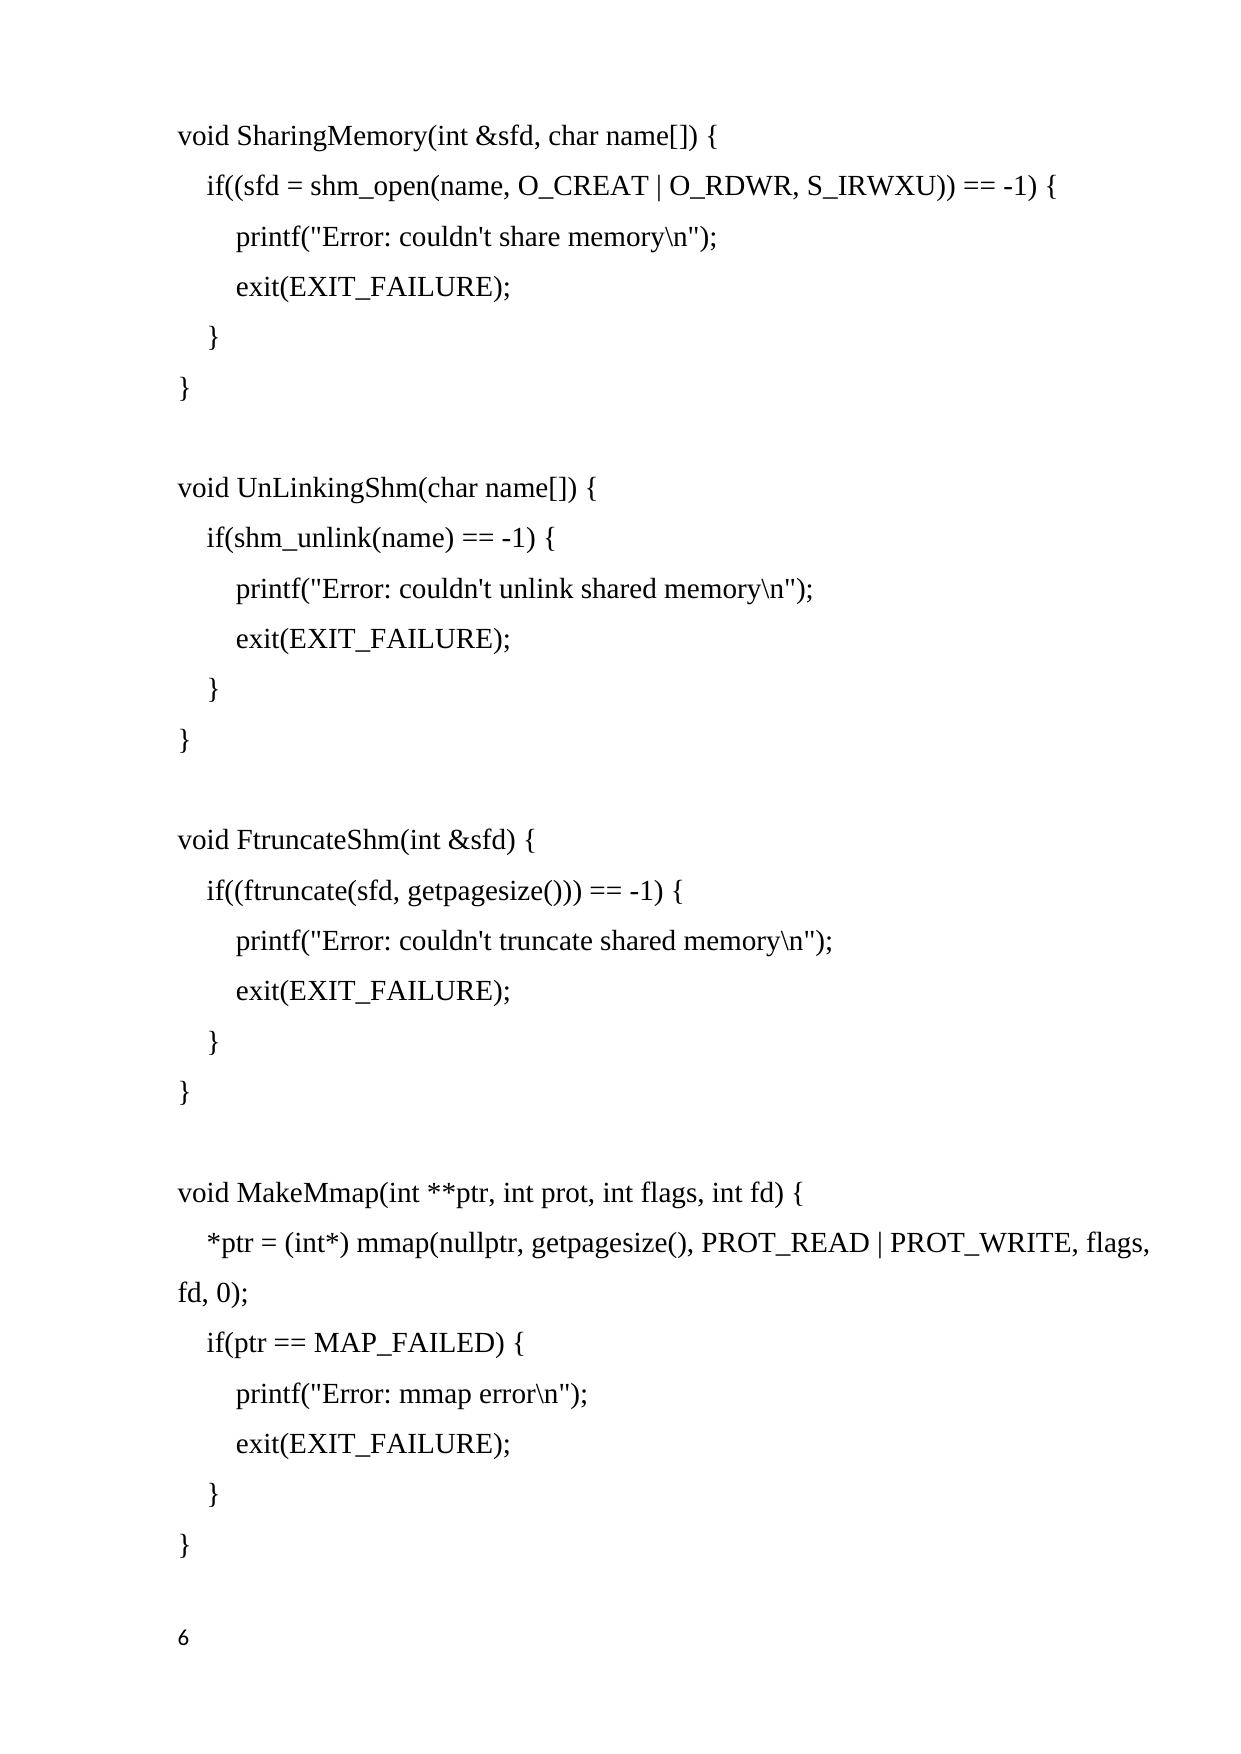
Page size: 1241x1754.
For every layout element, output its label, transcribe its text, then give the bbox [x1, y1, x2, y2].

text } [177, 319, 1152, 353]
text printf("Error: mmap error\n"); [177, 1376, 1152, 1409]
text if((ftruncate(sfd, getpagesize())) == -1) { [177, 873, 1152, 906]
text } [177, 722, 1152, 755]
text } [177, 1477, 1152, 1510]
text exit(EXIT_FAILURE); [177, 973, 1152, 1007]
text } [177, 1024, 1152, 1057]
text } [177, 672, 1152, 705]
text void SharingMemory(int &sfd, char name[]) { [177, 118, 1152, 152]
text *ptr = (int*) mmap(nullptr, getpagesize(), PROT_READ | PROT_WRITE, flags, fd, 0); [177, 1225, 1152, 1309]
text exit(EXIT_FAILURE); [177, 621, 1152, 655]
text } [177, 1527, 1152, 1560]
text printf("Error: couldn't truncate shared memory\n"); [177, 923, 1152, 957]
text void FtruncateShm(int &sfd) { [177, 822, 1152, 856]
text if(ptr == MAP_FAILED) { [177, 1326, 1152, 1359]
text if(shm_unlink(name) == -1) { [177, 521, 1152, 554]
text } [177, 1074, 1152, 1108]
text } [177, 370, 1152, 403]
text void MakeMmap(int **ptr, int prot, int flags, int fd) { [177, 1175, 1152, 1208]
text exit(EXIT_FAILURE); [177, 1426, 1152, 1460]
text printf("Error: couldn't unlink shared memory\n"); [177, 571, 1152, 604]
text printf("Error: couldn't share memory\n"); [177, 219, 1152, 252]
text void UnLinkingShm(char name[]) { [177, 470, 1152, 504]
text exit(EXIT_FAILURE); [177, 269, 1152, 303]
text if((sfd = shm_open(name, O_CREAT | O_RDWR, S_IRWXU)) == -1) { [177, 168, 1152, 202]
